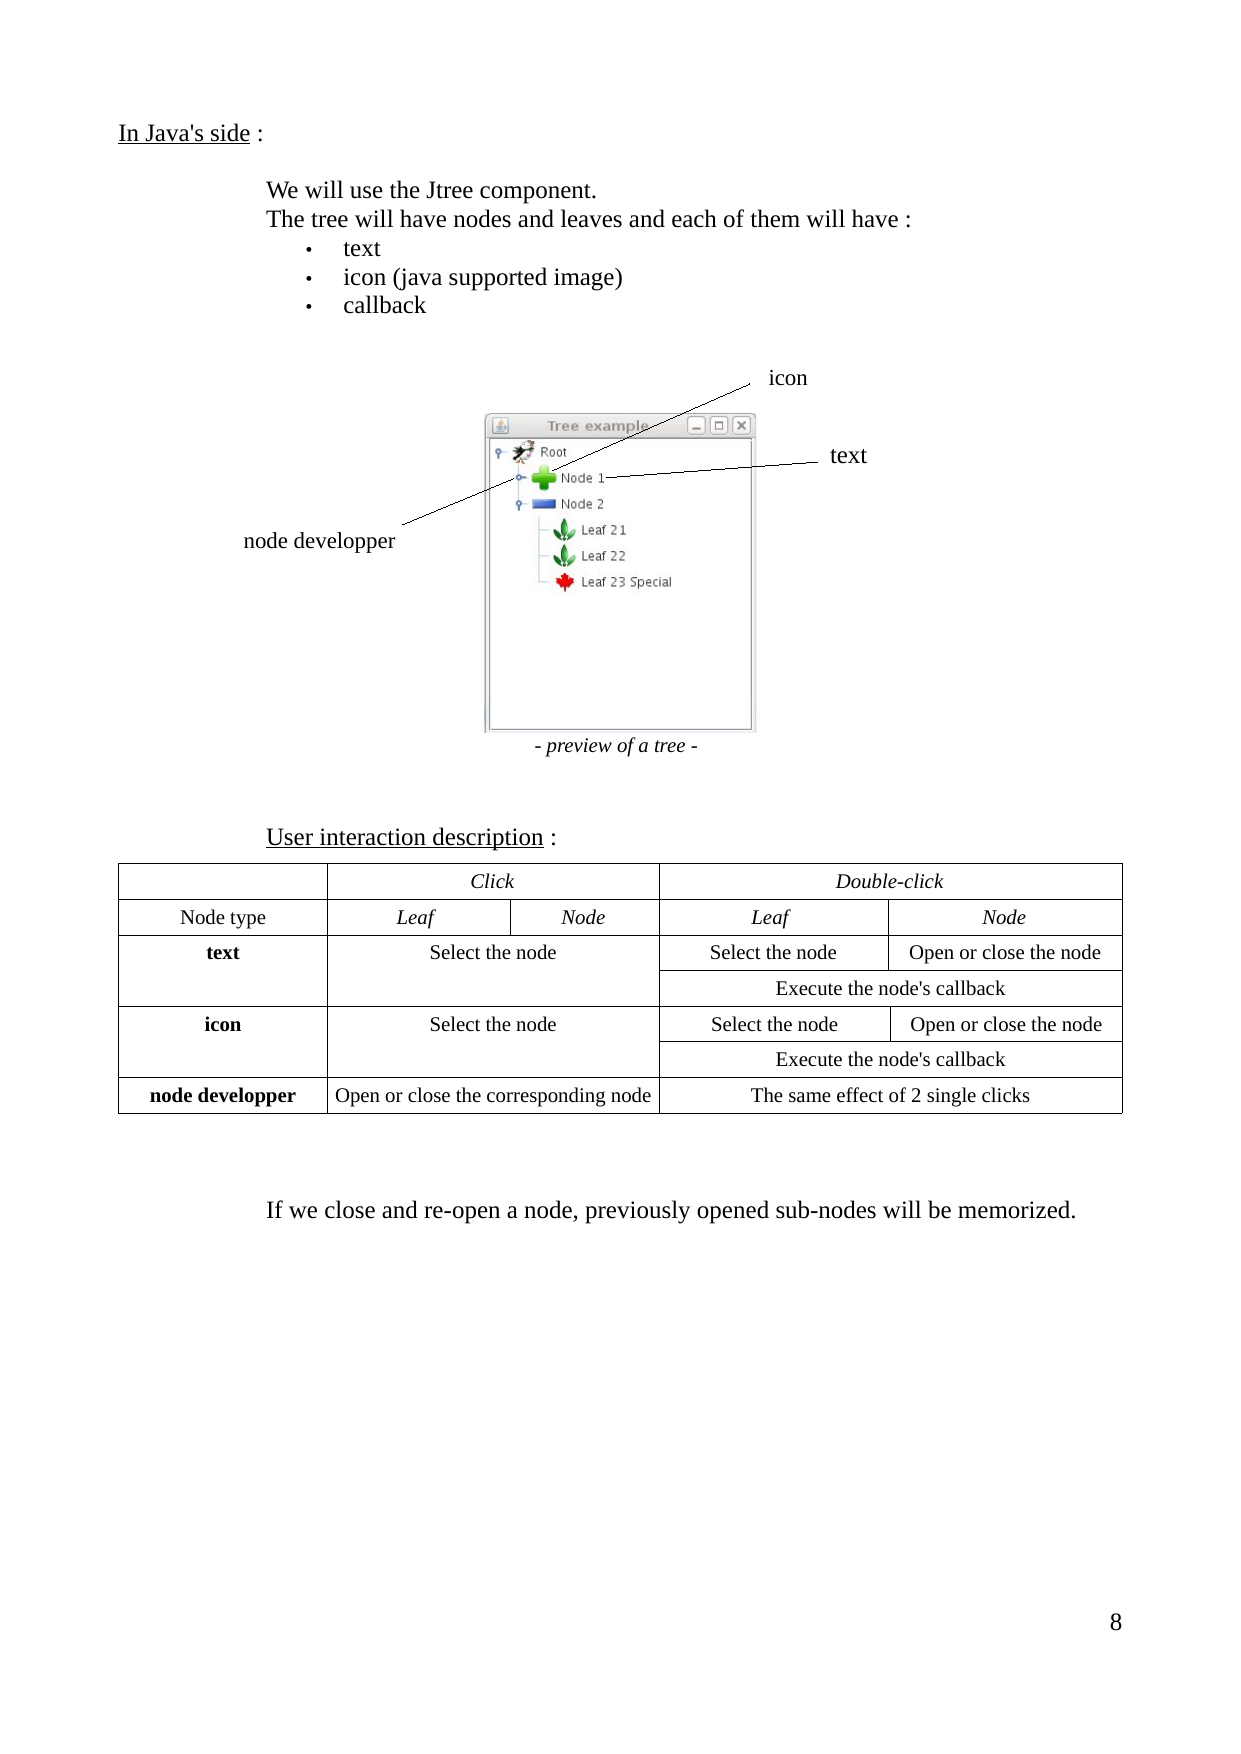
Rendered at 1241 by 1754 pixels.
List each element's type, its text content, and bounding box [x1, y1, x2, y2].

list callback [306, 291, 1122, 319]
picture [483, 413, 757, 733]
text We will use the Jtree component. [118, 176, 1122, 204]
table_cell Open or close the corresponding node [328, 1078, 659, 1113]
text In Java's side : [118, 118, 1122, 147]
text - preview of a tree - [118, 392, 1122, 757]
table_cell Node [889, 900, 1122, 934]
table_cell Select the node [660, 936, 888, 970]
text User interaction description : [118, 822, 1122, 851]
text If we close and re-open a node, previously opened sub-nodes will be memorized. [118, 1195, 1122, 1224]
table_cell Node type [119, 900, 327, 934]
list icon (java supported image) [306, 262, 1122, 291]
table_cell Leaf [660, 900, 888, 934]
table_cell Open or close the node [891, 1007, 1122, 1041]
table_cell text [119, 936, 327, 1006]
table_cell The same effect of 2 single clicks [660, 1078, 1122, 1113]
table_cell node developper [119, 1078, 327, 1113]
table_cell Execute the node's callback [660, 1042, 1122, 1077]
text The tree will have nodes and leaves and each of them will have : [118, 204, 1122, 233]
list text [306, 233, 1122, 262]
table_header [119, 864, 327, 899]
table_header Double-click [660, 864, 1122, 899]
table_cell Open or close the node [889, 936, 1122, 970]
table_cell Node [511, 900, 659, 934]
table_cell Select the node [328, 936, 659, 1006]
table_cell icon [119, 1007, 327, 1077]
table_cell Select the node [328, 1007, 659, 1077]
table_cell Leaf [328, 900, 510, 934]
table_cell Select the node [660, 1007, 890, 1041]
table_cell Execute the node's callback [660, 971, 1122, 1006]
table_header Click [328, 864, 659, 899]
